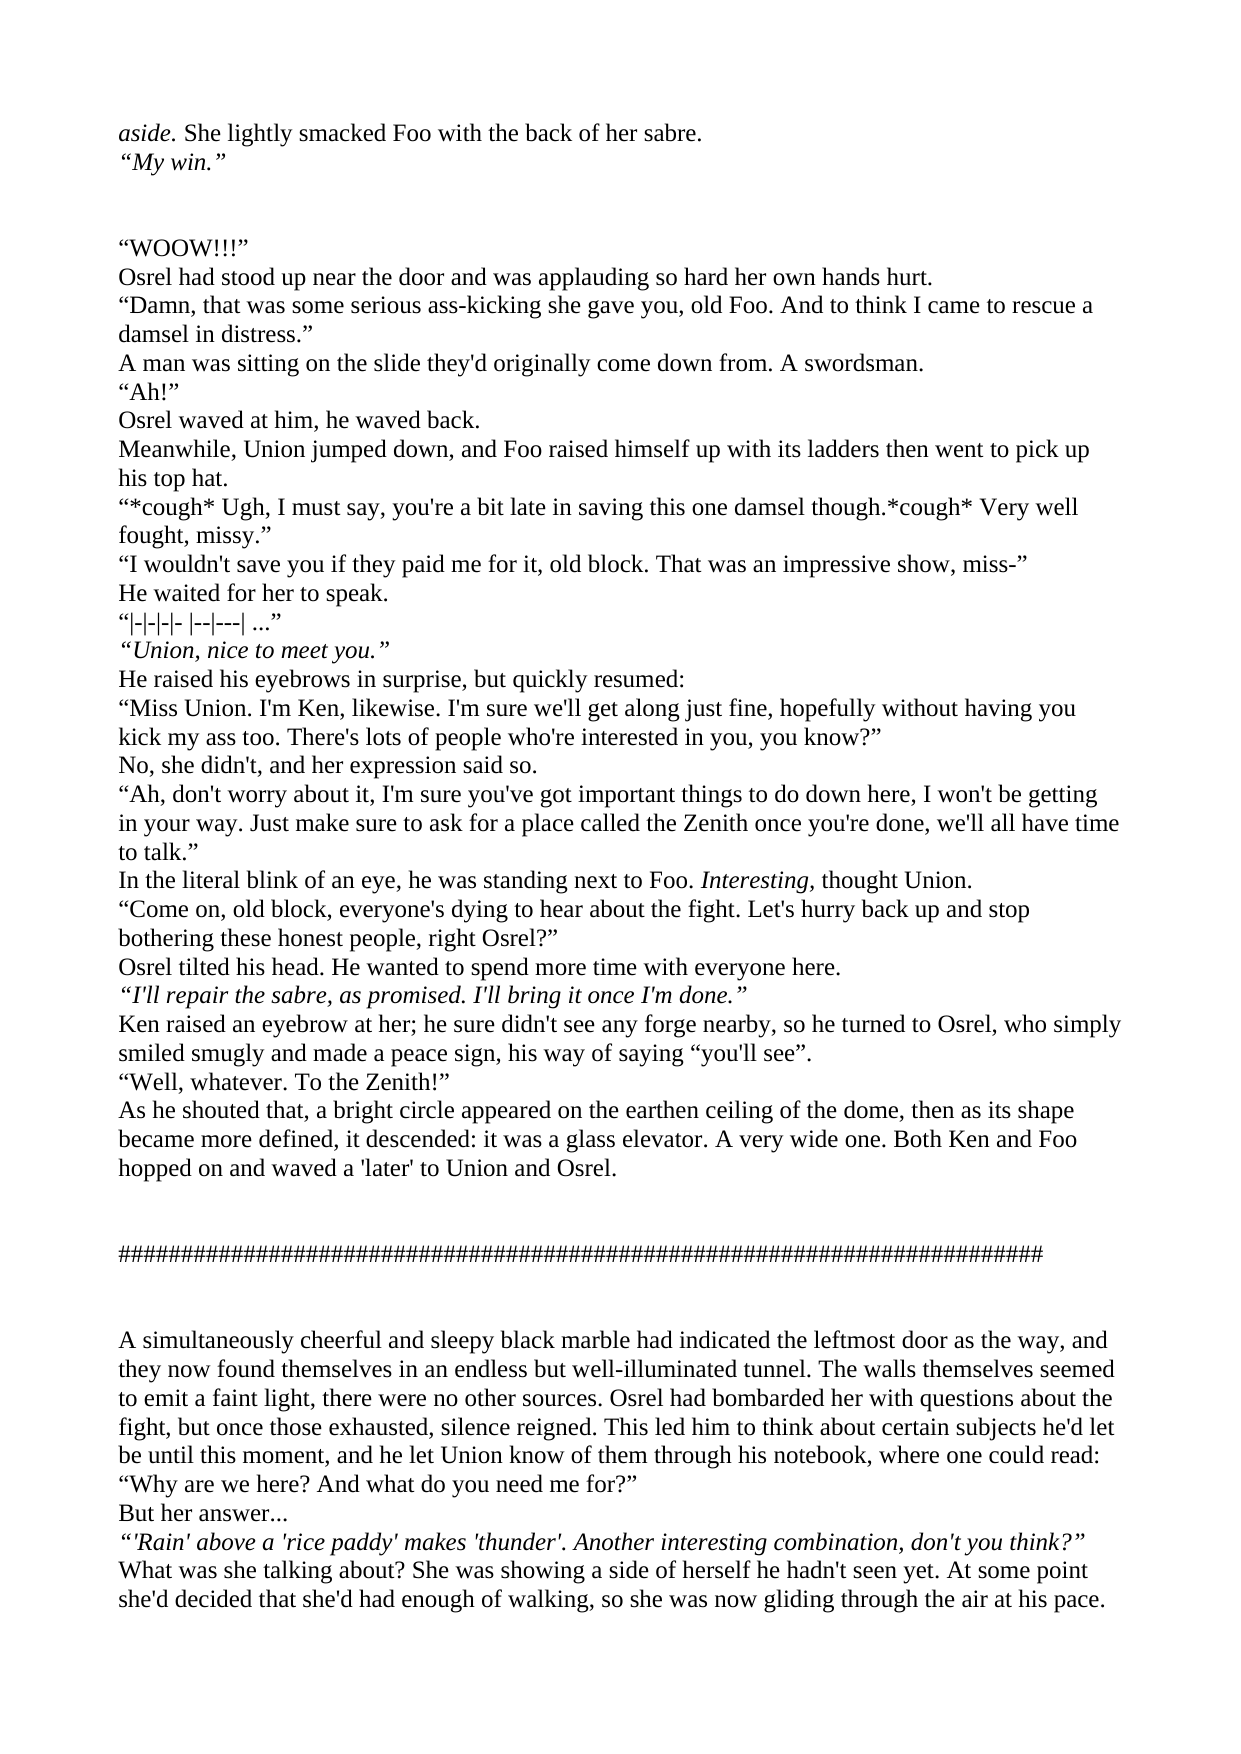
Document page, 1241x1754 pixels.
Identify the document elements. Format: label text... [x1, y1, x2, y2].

text “Damn, that was some serious ass-kicking she gave you, old Foo. And to think I came to rescue a damsel in distress.” [118, 291, 1122, 348]
text “'Rain' above a 'rice paddy' makes 'thunder'. Another interesting combination, don't you think?” [118, 1527, 1122, 1556]
text What was she talking about? She was showing a side of herself he hadn't seen yet. At some point she'd decided that she'd had enough of walking, so she was now gliding through the air at his pace. [118, 1556, 1122, 1613]
text “WOOW!!!” [118, 233, 1122, 262]
text “Ah!” [118, 377, 1122, 406]
text “Why are we here? And what do you need me for?” [118, 1469, 1122, 1498]
text In the literal blink of an eye, he was standing next to Foo. Interesting, thought Union. [118, 866, 1122, 894]
text ########################################################################## [118, 1239, 1122, 1268]
text Osrel tilted his head. He wanted to spend more time with everyone here. [118, 952, 1122, 981]
text A simultaneously cheerful and sleepy black marble had indicated the leftmost door as the way, and they now found themselves in an endless but well-illuminated tunnel. The walls themselves seemed to emit a faint light, there were no other sources. Osrel had bombarded her with questions about the fight, but once those exhausted, silence reigned. This led him to think about certain subjects he'd let be until this moment, and he let Union know of them through his notebook, where one could read: [118, 1326, 1122, 1469]
text “Union, nice to meet you.” [118, 636, 1122, 664]
text aside. She lightly smacked Foo with the back of her sabre. [118, 118, 1122, 147]
text He waited for her to speak. [118, 578, 1122, 607]
text “I wouldn't save you if they paid me for it, old block. That was an impressive show, miss-” [118, 549, 1122, 578]
text “|-|-|-|- |--|---| ...” [118, 607, 1122, 636]
text “*cough* Ugh, I must say, you're a bit late in saving this one damsel though.*cough* Very well fought, missy.” [118, 492, 1122, 549]
text Meanwhile, Union jumped down, and Foo raised himself up with its ladders then went to pick up his top hat. [118, 434, 1122, 492]
text He raised his eyebrows in surprise, but quickly resumed: [118, 664, 1122, 693]
text “I'll repair the sabre, as promised. I'll bring it once I'm done.” [118, 981, 1122, 1009]
text Osrel had stood up near the door and was applauding so hard her own hands hurt. [118, 262, 1122, 291]
text But her answer... [118, 1498, 1122, 1527]
text “Miss Union. I'm Ken, likewise. I'm sure we'll get along just fine, hopefully without having you kick my ass too. There's lots of people who're interested in you, you know?” [118, 693, 1122, 751]
text “Ah, don't worry about it, I'm sure you've got important things to do down here, I won't be getting in your way. Just make sure to ask for a place called the Zenith once you're done, we'll all have time to talk.” [118, 779, 1122, 866]
text “Come on, old block, everyone's dying to hear about the fight. Let's hurry back up and stop bothering these honest people, right Osrel?” [118, 894, 1122, 952]
text A man was sitting on the slide they'd originally come down from. A swordsman. [118, 348, 1122, 377]
text “Well, whatever. To the Zenith!” [118, 1067, 1122, 1096]
text “My win.” [118, 147, 1122, 176]
text As he shouted that, a bright circle appeared on the earthen ceiling of the dome, then as its shape became more defined, it descended: it was a glass elevator. A very wide one. Both Ken and Foo hopped on and waved a 'later' to Union and Osrel. [118, 1096, 1122, 1182]
text Ken raised an eyebrow at her; he sure didn't see any forge nearby, so he turned to Osrel, who simply smiled smugly and made a peace sign, his way of saying “you'll see”. [118, 1009, 1122, 1067]
text Osrel waved at him, he waved back. [118, 406, 1122, 434]
text No, she didn't, and her expression said so. [118, 751, 1122, 779]
